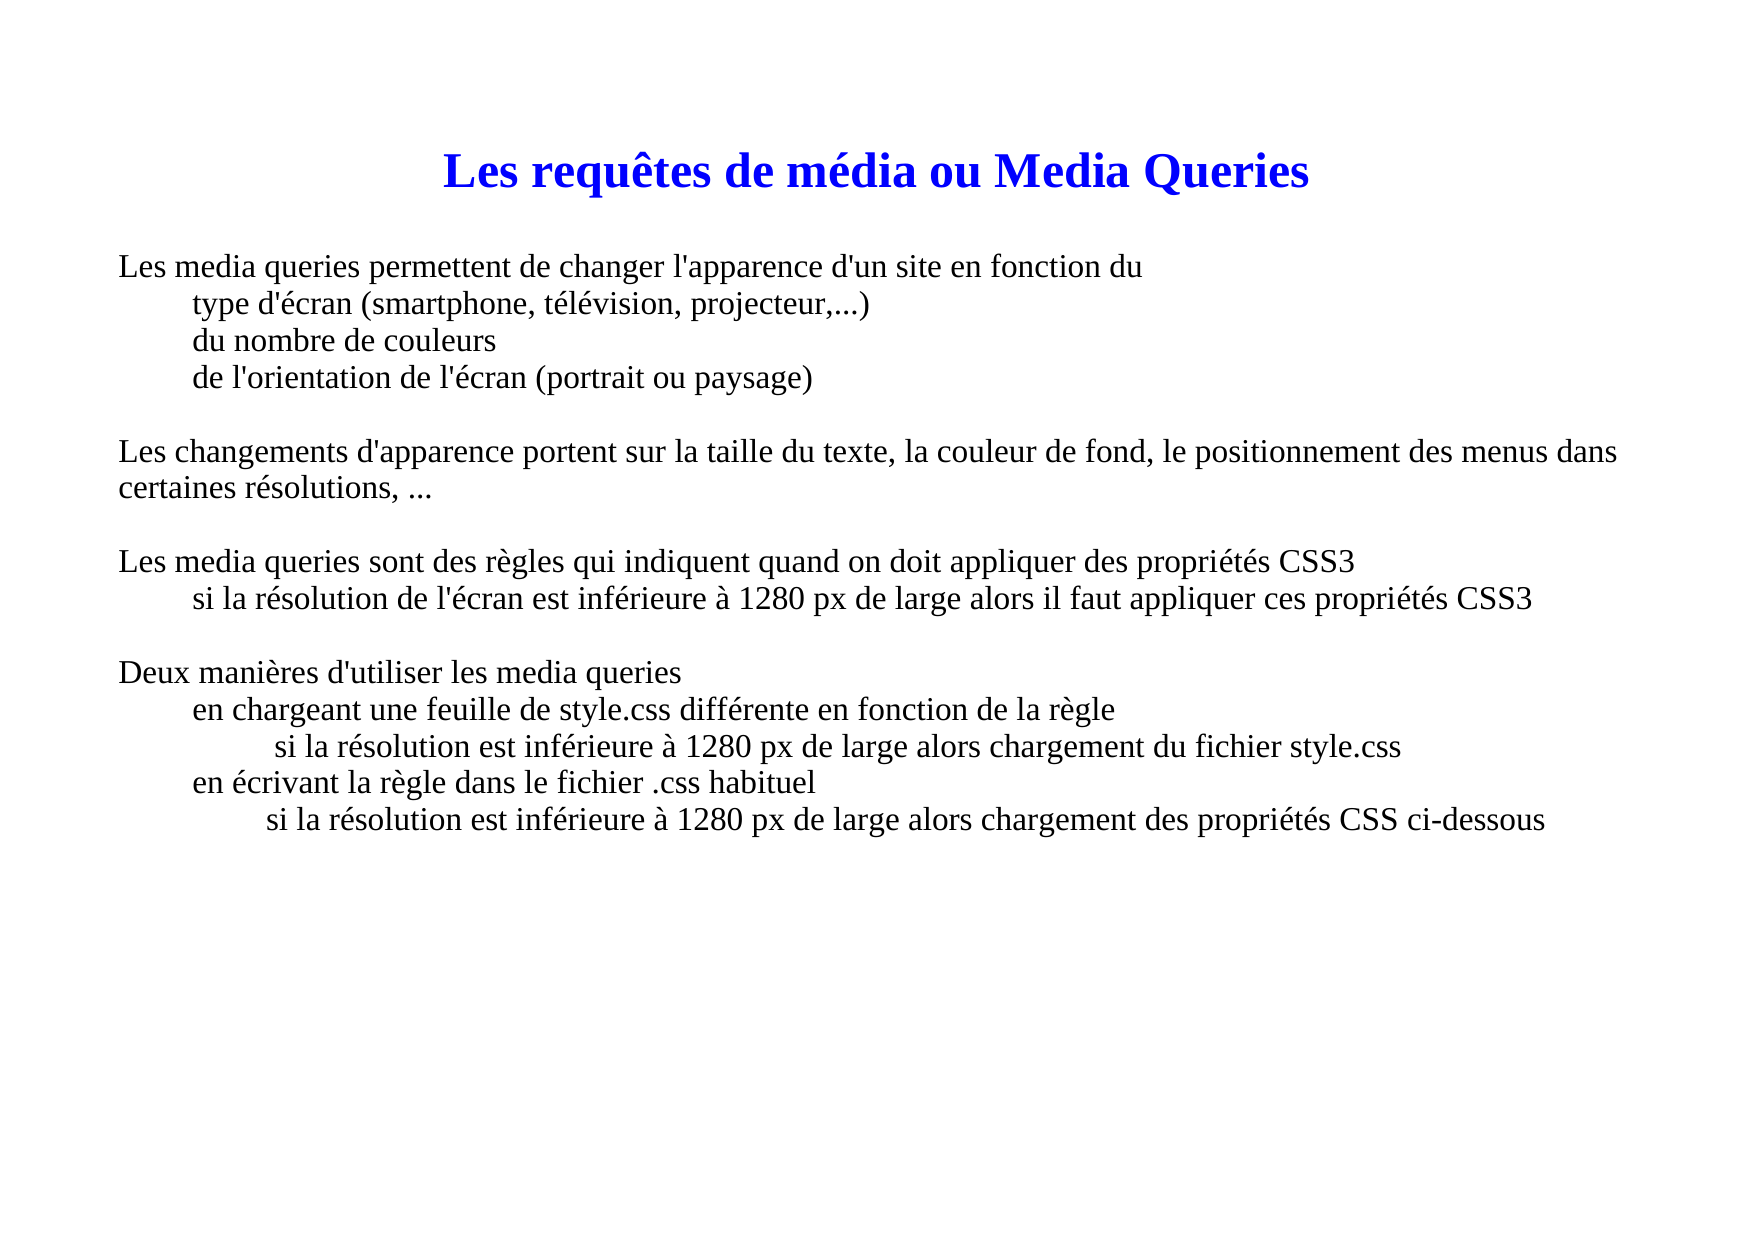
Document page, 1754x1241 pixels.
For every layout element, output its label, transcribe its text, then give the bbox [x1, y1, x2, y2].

text type d'écran (smartphone, télévision, projecteur,...) [118, 285, 1636, 322]
text Les changements d'apparence portent sur la taille du texte, la couleur de fond, le positionnement des menus dans certaines résolutions, ... [118, 432, 1636, 506]
text en écrivant la règle dans le fichier .css habituel [118, 764, 1636, 801]
text du nombre de couleurs [118, 322, 1636, 358]
text Les media queries permettent de changer l'apparence d'un site en fonction du [118, 248, 1636, 285]
subtitle Les requêtes de média ou Media Queries [118, 143, 1636, 198]
text Les media queries sont des règles qui indiquent quand on doit appliquer des propriétés CSS3 [118, 543, 1636, 580]
text Deux manières d'utiliser les media queries [118, 653, 1636, 690]
text de l'orientation de l'écran (portrait ou paysage) [118, 358, 1636, 395]
text si la résolution est inférieure à 1280 px de large alors chargement des propriétés CSS ci-dessous [118, 801, 1636, 838]
text si la résolution est inférieure à 1280 px de large alors chargement du fichier style.css [118, 727, 1636, 764]
text si la résolution de l'écran est inférieure à 1280 px de large alors il faut appliquer ces propriétés CSS3 [118, 580, 1636, 617]
text en chargeant une feuille de style.css différente en fonction de la règle [118, 690, 1636, 727]
